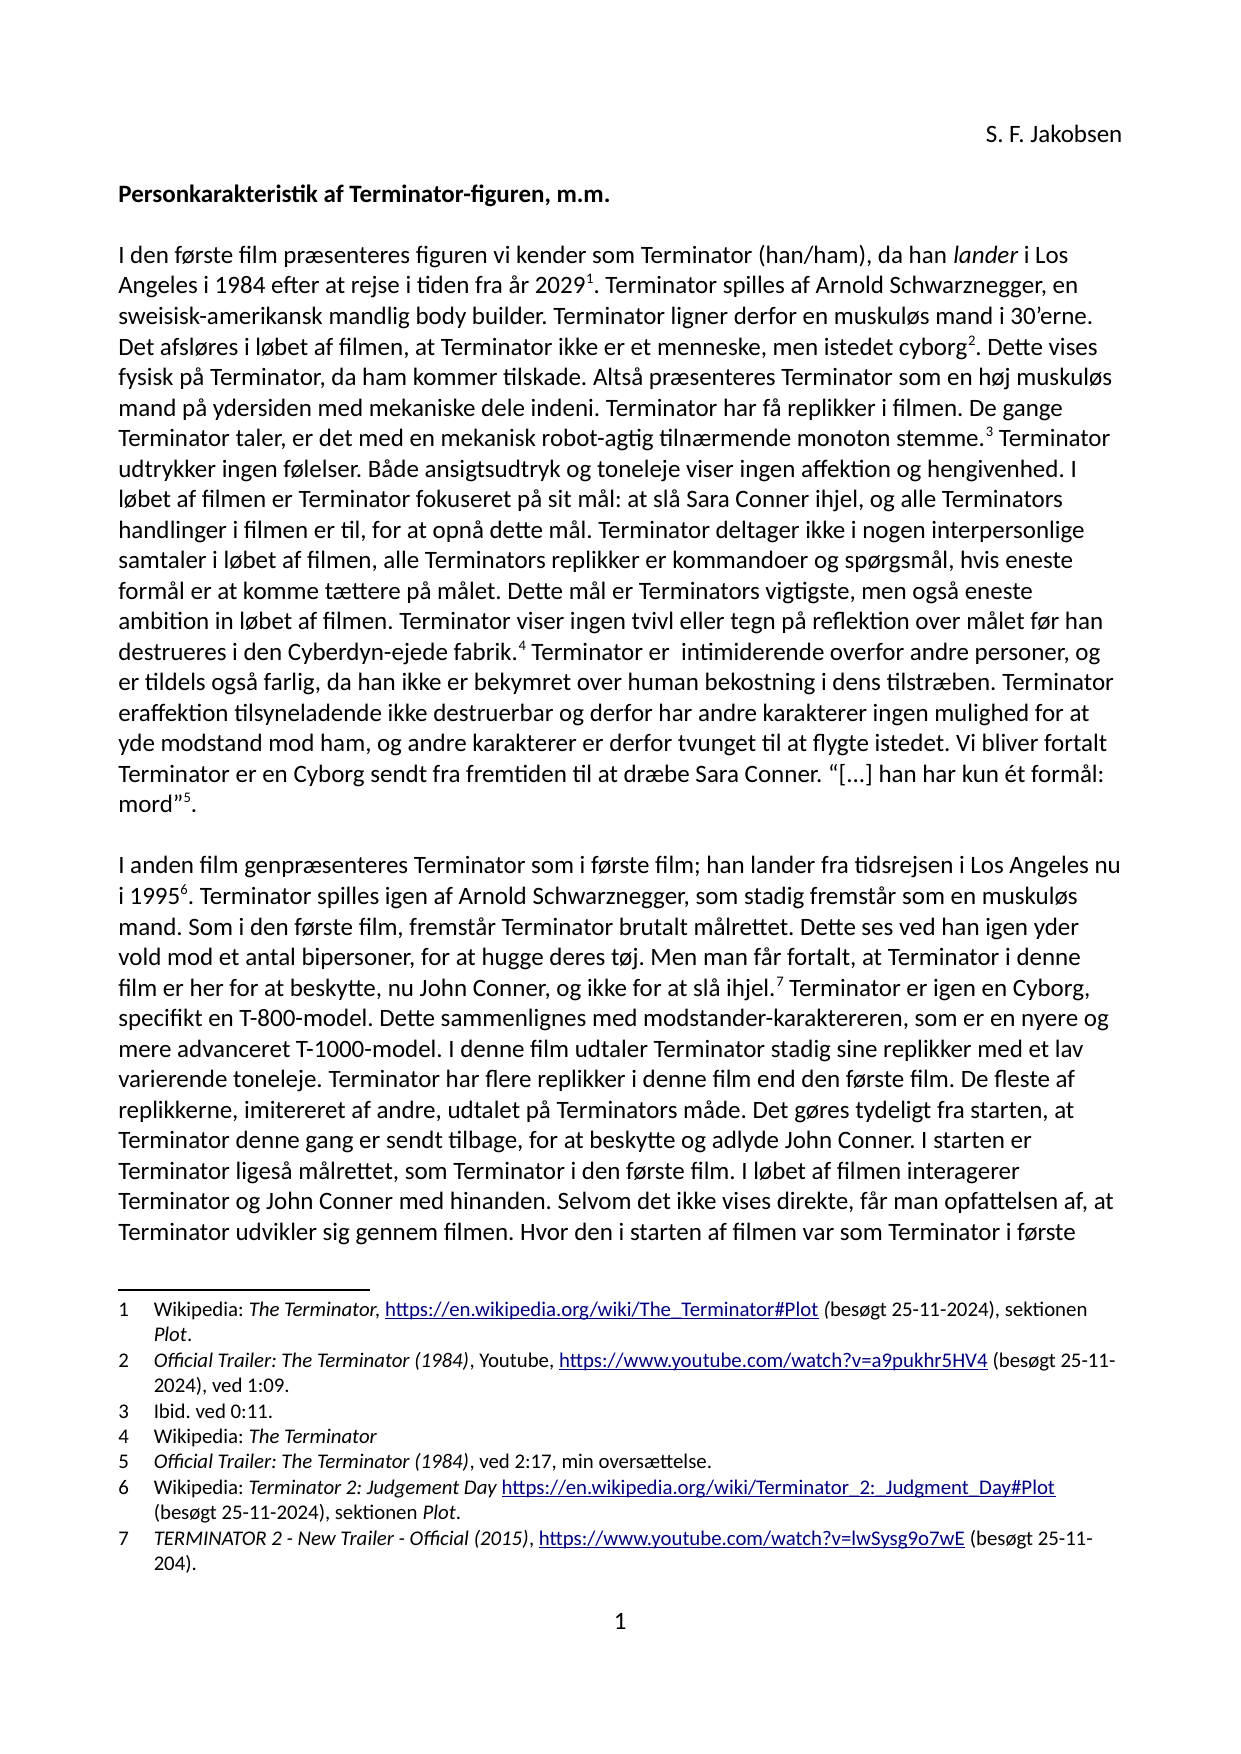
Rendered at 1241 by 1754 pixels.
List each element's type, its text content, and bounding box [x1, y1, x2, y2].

text Personkarakteristik af Terminator-figuren, m.m. [118, 178, 1122, 209]
text Wikipedia: Terminator 2: Judgement Day https://en.wikipedia.org/wiki/Terminator_2:_Judgment_Day#Plot (besøgt 25-11-2024), sektionen Plot. [118, 1474, 1122, 1525]
text Wikipedia: The Terminator [118, 1423, 1122, 1449]
text I den første film præsenteres figuren vi kender som Terminator (han/ham), da han lander i Los Angeles i 1984 efter at rejse i tiden fra år 2029. Terminator spilles af Arnold Schwarznegger, en sweisisk-amerikansk mandlig body builder. Terminator ligner derfor en muskuløs mand i 30’erne. Det afsløres i løbet af filmen, at Terminator ikke er et menneske, men istedet cyborg. Dette vises fysisk på Terminator, da ham kommer tilskade. Altså præsenteres Terminator som en høj muskuløs mand på ydersiden med mekaniske dele indeni. Terminator har få replikker i filmen. De gange Terminator taler, er det med en mekanisk robot-agtig tilnærmende monoton stemme. Terminator udtrykker ingen følelser. Både ansigtsudtryk og toneleje viser ingen affektion og hengivenhed. I løbet af filmen er Terminator fokuseret på sit mål: at slå Sara Conner ihjel, og alle Terminators handlinger i filmen er til, for at opnå dette mål. Terminator deltager ikke i nogen interpersonlige samtaler i løbet af filmen, alle Terminators replikker er kommandoer og spørgsmål, hvis eneste formål er at komme tættere på målet. Dette mål er Terminators vigtigste, men også eneste ambition in løbet af filmen. Terminator viser ingen tvivl eller tegn på reflektion over målet før han destrueres i den Cyberdyn-ejede fabrik. Terminator er intimiderende overfor andre personer, og er tildels også farlig, da han ikke er bekymret over human bekostning i dens tilstræben. Terminator eraffektion tilsyneladende ikke destruerbar og derfor har andre karakterer ingen mulighed for at yde modstand mod ham, og andre karakterer er derfor tvunget til at flygte istedet. Vi bliver fortalt Terminator er en Cyborg sendt fra fremtiden til at dræbe Sara Conner. “[...] han har kun ét formål: mord”. [118, 239, 1122, 819]
text I anden film genpræsenteres Terminator som i første film; han lander fra tidsrejsen i Los Angeles nu i 1995. Terminator spilles igen af Arnold Schwarznegger, som stadig fremstår som en muskuløs mand. Som i den første film, fremstår Terminator brutalt målrettet. Dette ses ved han igen yder vold mod et antal bipersoner, for at hugge deres tøj. Men man får fortalt, at Terminator i denne film er her for at beskytte, nu John Conner, og ikke for at slå ihjel. Terminator er igen en Cyborg, specifikt en T-800-model. Dette sammenlignes med modstander-karaktereren, som er en nyere og mere advanceret T-1000-model. I denne film udtaler Terminator stadig sine replikker med et lav varierende toneleje. Terminator har flere replikker i denne film end den første film. De fleste af replikkerne, imitereret af andre, udtalet på Terminators måde. Det gøres tydeligt fra starten, at Terminator denne gang er sendt tilbage, for at beskytte og adlyde John Conner. I starten er Terminator ligeså målrettet, som Terminator i den første film. I løbet af filmen interagerer Terminator og John Conner med hinanden. Selvom det ikke vises direkte, får man opfattelsen af, at Terminator udvikler sig gennem filmen. Hvor den i starten af filmen var som Terminator i første [118, 849, 1122, 1246]
text Official Trailer: The Terminator (1984), Youtube, https://www.youtube.com/watch?v=a9pukhr5HV4 (besøgt 25-11-2024), ved 1:09. [118, 1347, 1122, 1398]
text TERMINATOR 2 - New Trailer - Official (2015), https://www.youtube.com/watch?v=lwSysg9o7wE (besøgt 25-11-204). [118, 1525, 1122, 1576]
text Wikipedia: The Terminator, https://en.wikipedia.org/wiki/The_Terminator#Plot (besøgt 25-11-2024), sektionen Plot. [118, 1296, 1122, 1347]
text Official Trailer: The Terminator (1984), ved 2:17, min oversættelse. [118, 1449, 1122, 1474]
text Ibid. ved 0:11. [118, 1398, 1122, 1423]
